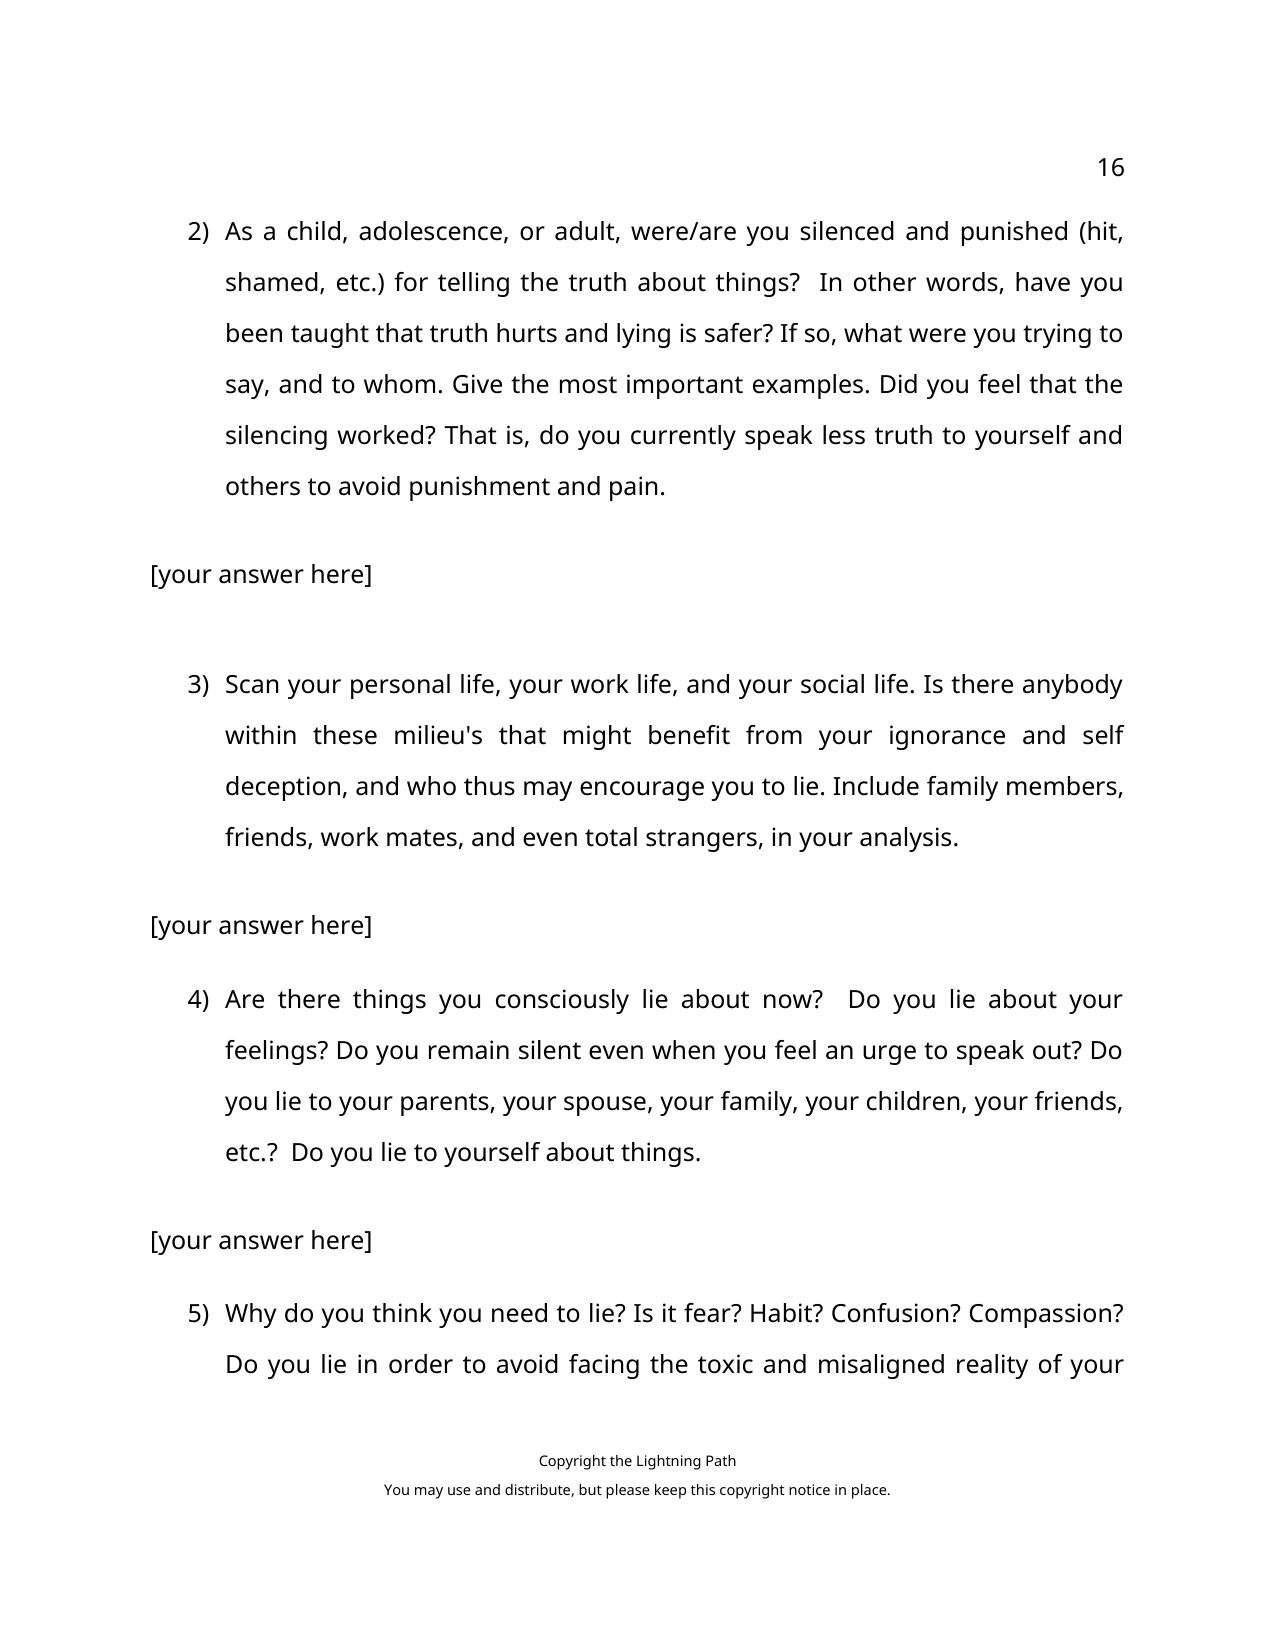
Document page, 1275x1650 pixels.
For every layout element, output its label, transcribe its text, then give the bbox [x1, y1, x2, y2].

list [your answer here] [150, 908, 1125, 942]
list Are there things you consciously lie about now? Do you lie about your feelings? Do you remain silent even when you feel an urge to speak out? Do you lie to your parents, your spouse, your family, your children, your friends, etc.? Do you lie to yourself about things. [187, 981, 1125, 1168]
list As a child, adolescence, or adult, were/are you silenced and punished (hit, shamed, etc.) for telling the truth about things? In other words, have you been taught that truth hurts and lying is safer? If so, what were you trying to say, and to whom. Give the most important examples. Did you feel that the silencing worked? That is, do you currently speak less truth to yourself and others to avoid punishment and pain. [187, 213, 1125, 503]
list [your answer here] [150, 1222, 1125, 1256]
list [your answer here] [150, 557, 1125, 591]
list Scan your personal life, your work life, and your social life. Is there anybody within these milieu's that might benefit from your ignorance and self deception, and who thus may encourage you to lie. Include family members, friends, work mates, and even total strangers, in your analysis. [187, 667, 1125, 854]
list Why do you think you need to lie? Is it fear? Habit? Confusion? Compassion? Do you lie in order to avoid facing the toxic and misaligned reality of your [187, 1296, 1125, 1381]
